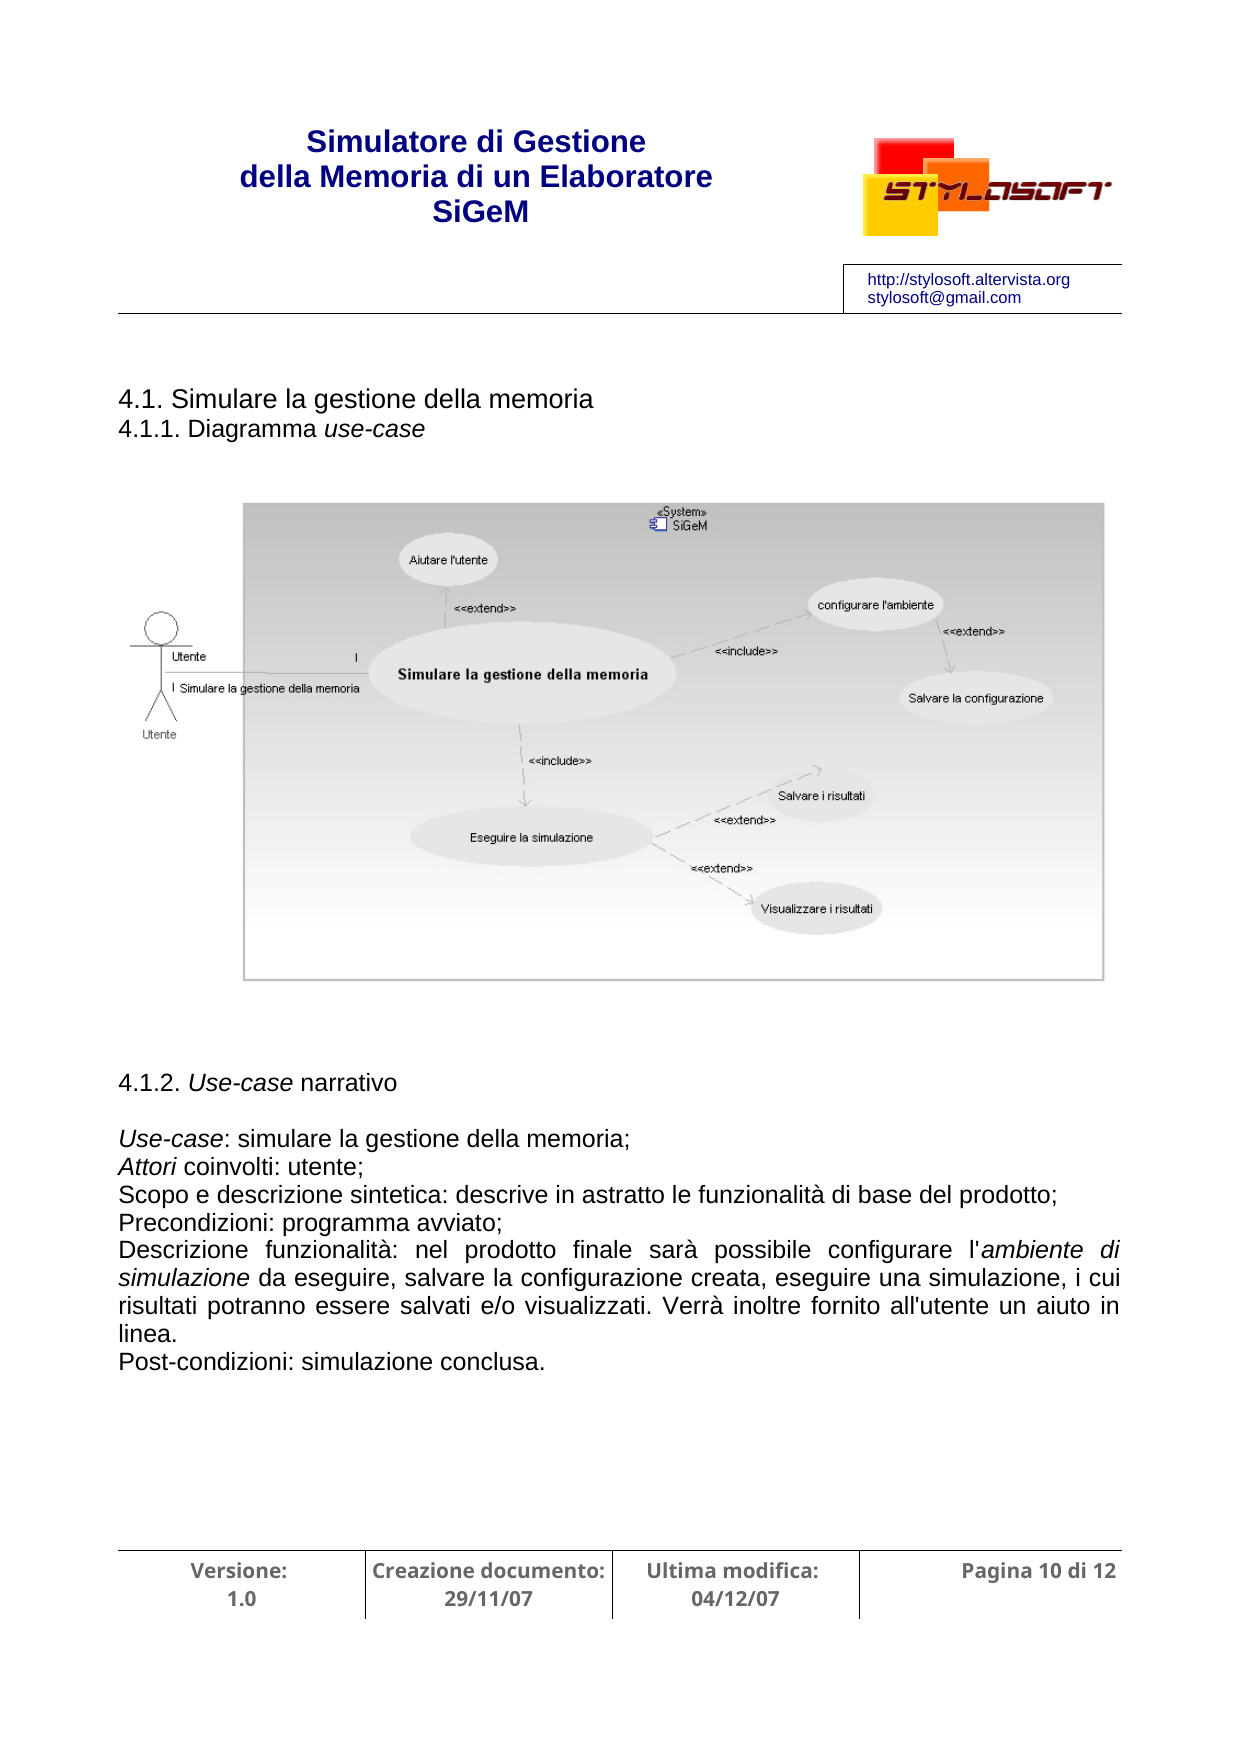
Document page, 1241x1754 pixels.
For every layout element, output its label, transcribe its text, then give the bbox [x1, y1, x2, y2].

text Attori coinvolti: utente; [118, 1152, 1122, 1180]
text Post-condizioni: simulazione conclusa. [118, 1348, 1122, 1376]
text Scopo e descrizione sintetica: descrive in astratto le funzionalità di base del prodotto; [118, 1180, 1122, 1208]
text 4.1.2. Use-case narrativo [118, 1069, 1122, 1097]
text 4.1.1. Diagramma use-case [118, 415, 1122, 443]
text Descrizione funzionalità: nel prodotto finale sarà possibile configurare l'ambiente di simulazione da eseguire, salvare la configurazione creata, eseguire una simulazione, i cui risultati potranno essere salvati e/o visualizzati. Verrà inoltre fornito all'utente un aiuto in linea. [118, 1236, 1122, 1348]
picture [848, 123, 1117, 247]
text 4.1. Simulare la gestione della memoria [118, 384, 1122, 415]
text Precondizioni: programma avviato; [118, 1208, 1122, 1236]
picture [118, 470, 1122, 1013]
text Use-case: simulare la gestione della memoria; [118, 1124, 1122, 1152]
